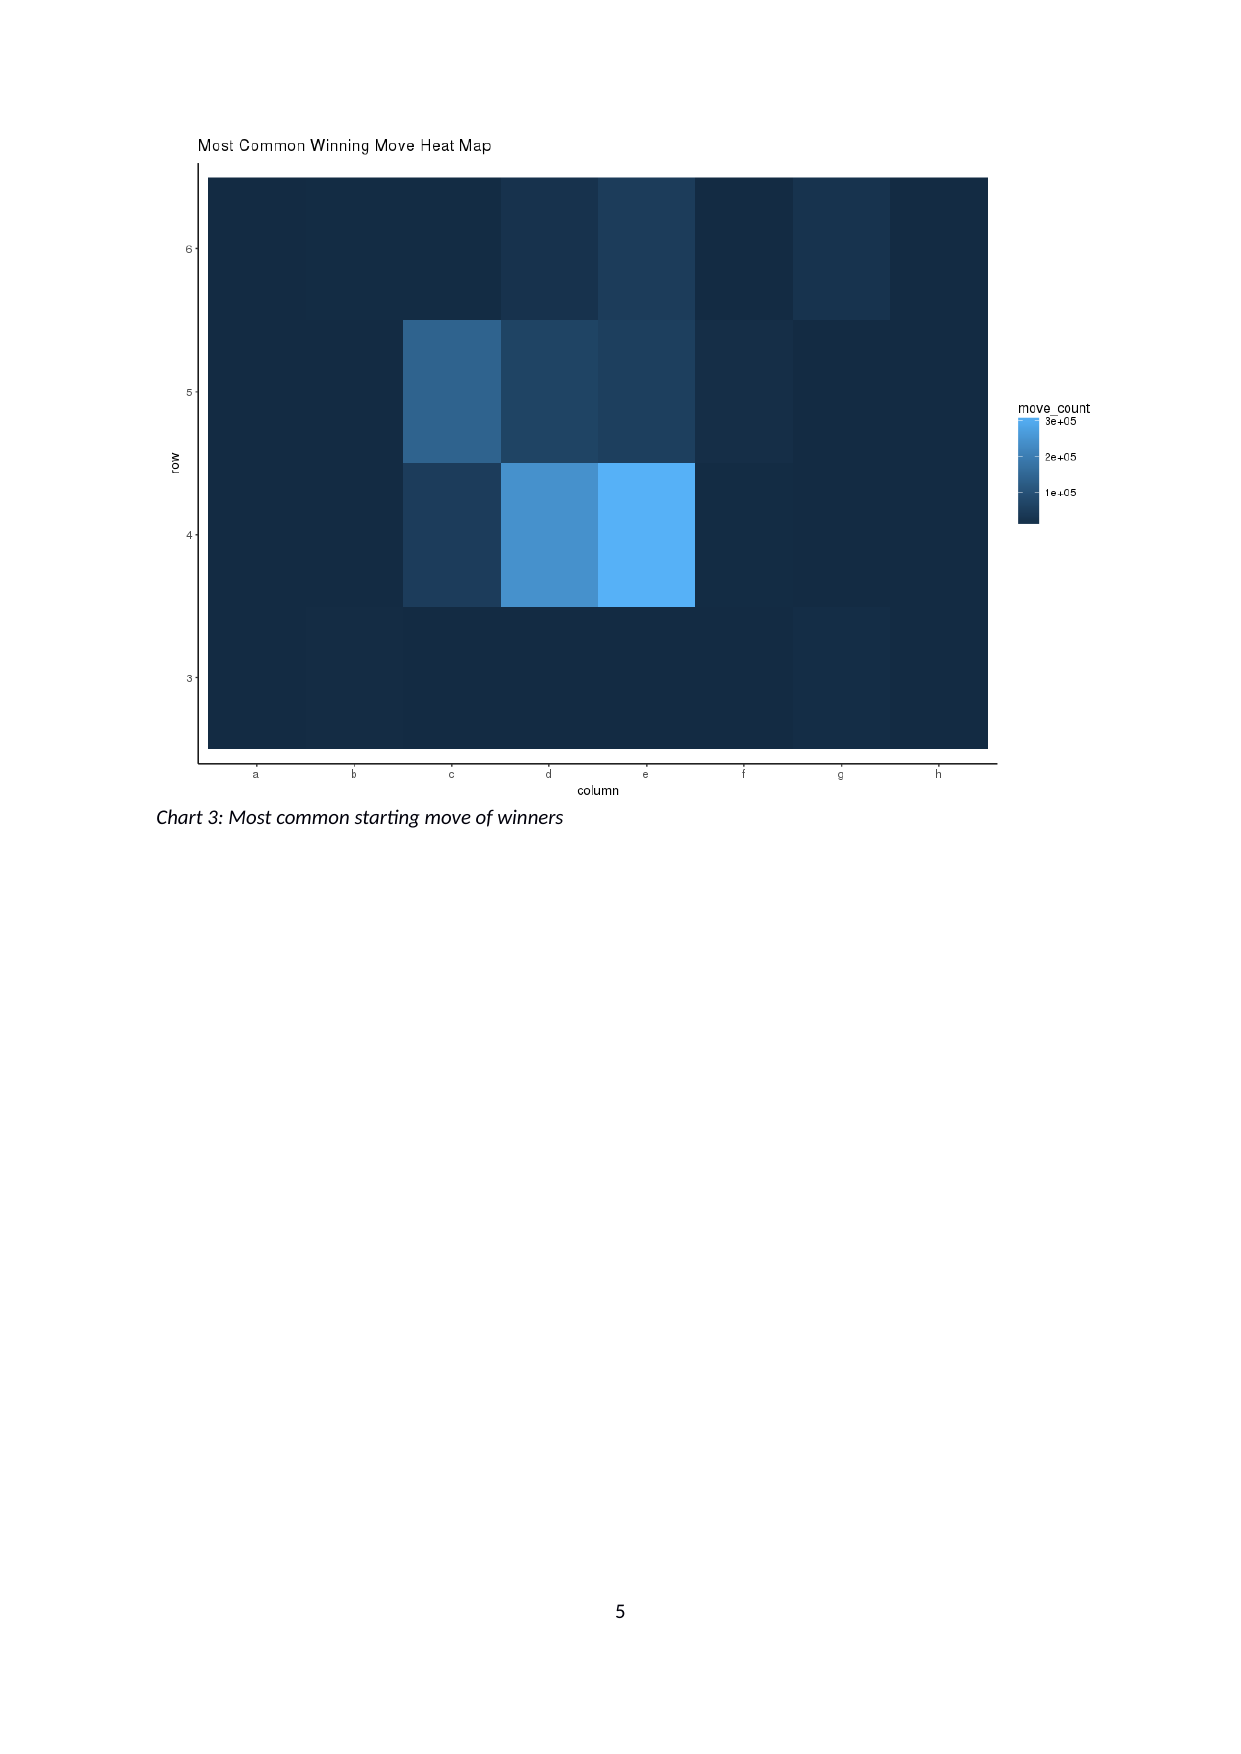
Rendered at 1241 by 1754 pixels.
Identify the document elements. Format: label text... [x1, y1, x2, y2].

picture [162, 132, 1103, 801]
text Chart 3: Most common starting move of winners [157, 174, 1096, 830]
